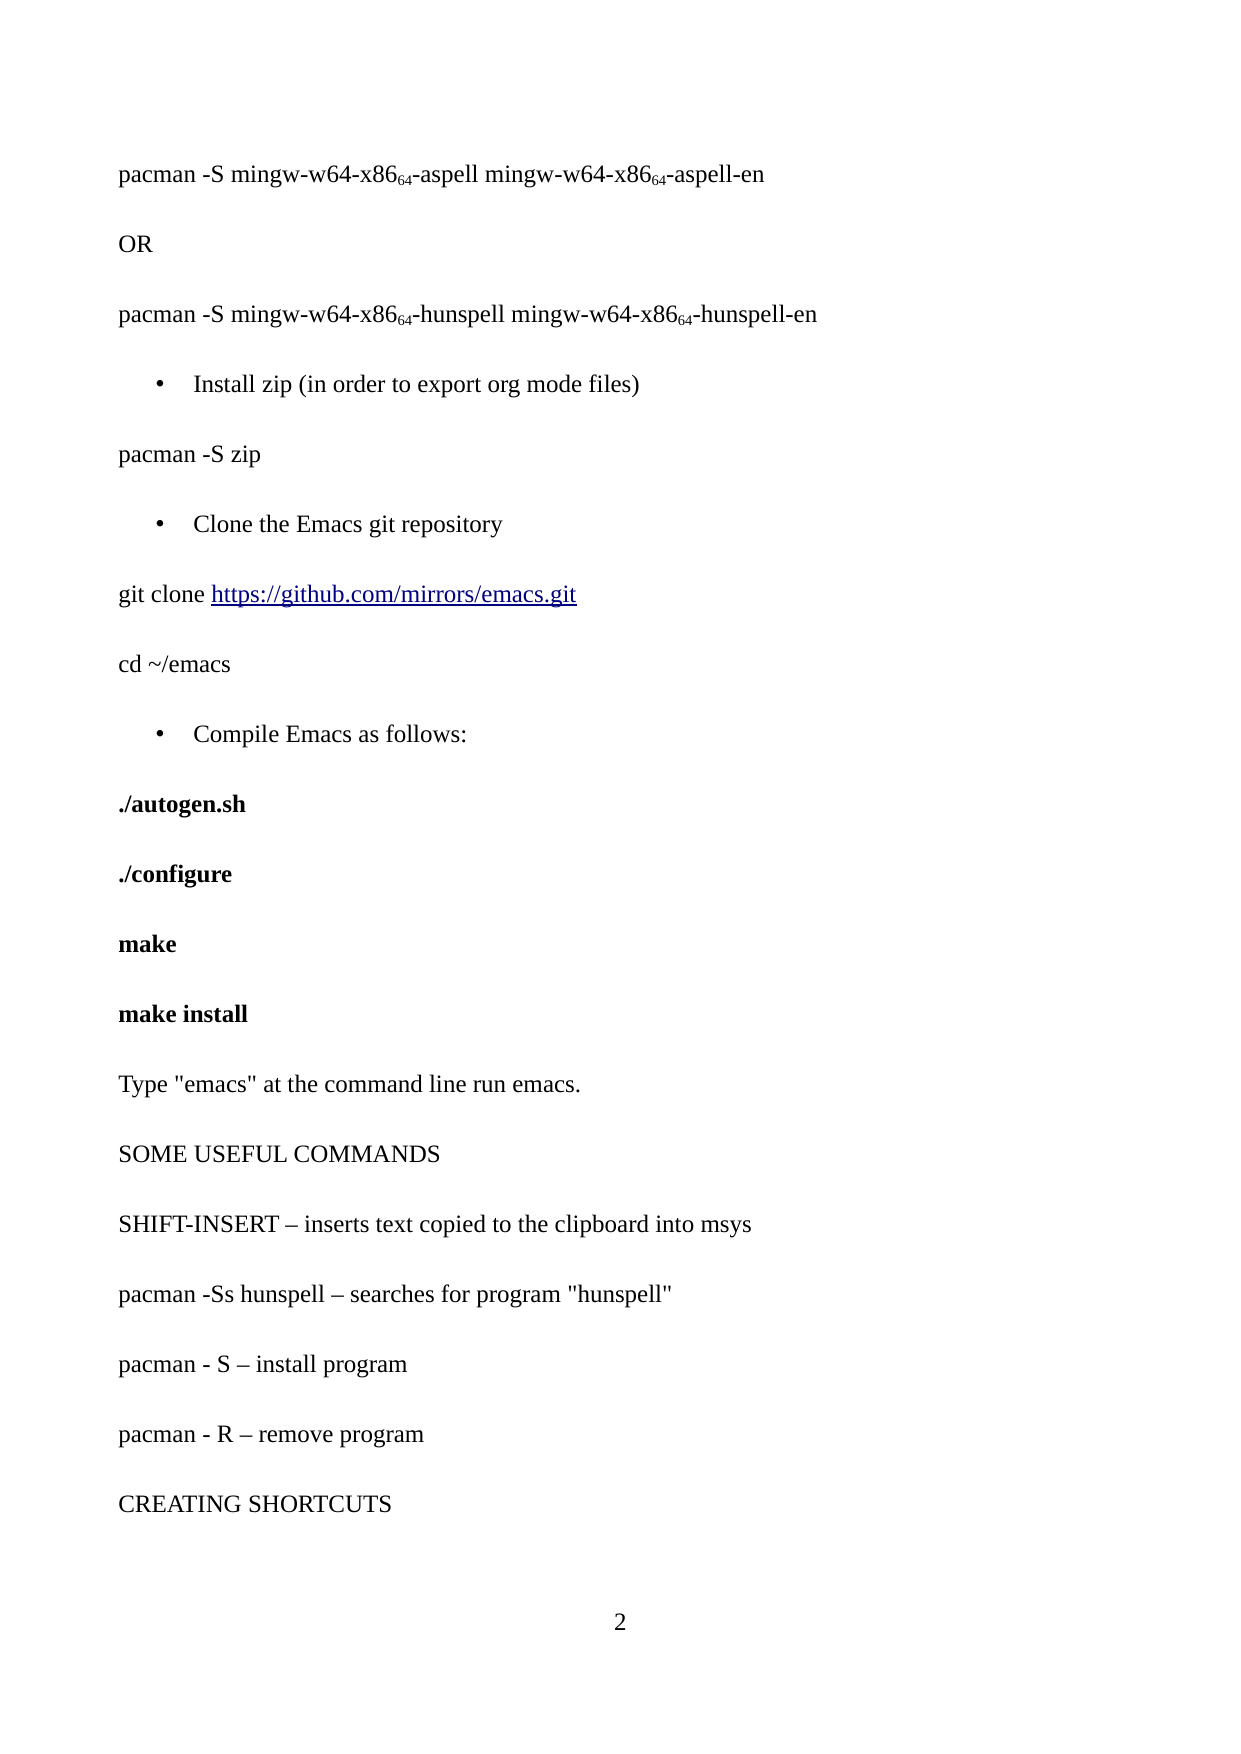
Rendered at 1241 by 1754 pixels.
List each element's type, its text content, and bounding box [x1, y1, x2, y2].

text pacman - S – install program [118, 1349, 1122, 1407]
text cd ~/emacs [118, 649, 1122, 707]
text SOME USEFUL COMMANDS [118, 1139, 1122, 1197]
text pacman -S mingw-w64-x8664-aspell mingw-w64-x8664-aspell-en [118, 159, 1122, 217]
text pacman -Ss hunspell – searches for program "hunspell" [118, 1279, 1122, 1337]
text Type "emacs" at the command line run emacs. [118, 1069, 1122, 1127]
list Install zip (in order to export org mode files) [156, 369, 1122, 427]
text make [118, 929, 1122, 987]
text ./autogen.sh [118, 789, 1122, 847]
text pacman - R – remove program [118, 1419, 1122, 1477]
text pacman -S mingw-w64-x8664-hunspell mingw-w64-x8664-hunspell-en [118, 299, 1122, 357]
text pacman -S zip [118, 439, 1122, 497]
text ./configure [118, 859, 1122, 917]
list Clone the Emacs git repository [156, 509, 1122, 567]
text git clone https://github.com/mirrors/emacs.git [118, 579, 1122, 637]
text CREATING SHORTCUTS [118, 1489, 1122, 1547]
list [156, 118, 1122, 147]
text OR [118, 229, 1122, 287]
text make install [118, 999, 1122, 1057]
list Compile Emacs as follows: [156, 719, 1122, 777]
text SHIFT-INSERT – inserts text copied to the clipboard into msys [118, 1209, 1122, 1267]
